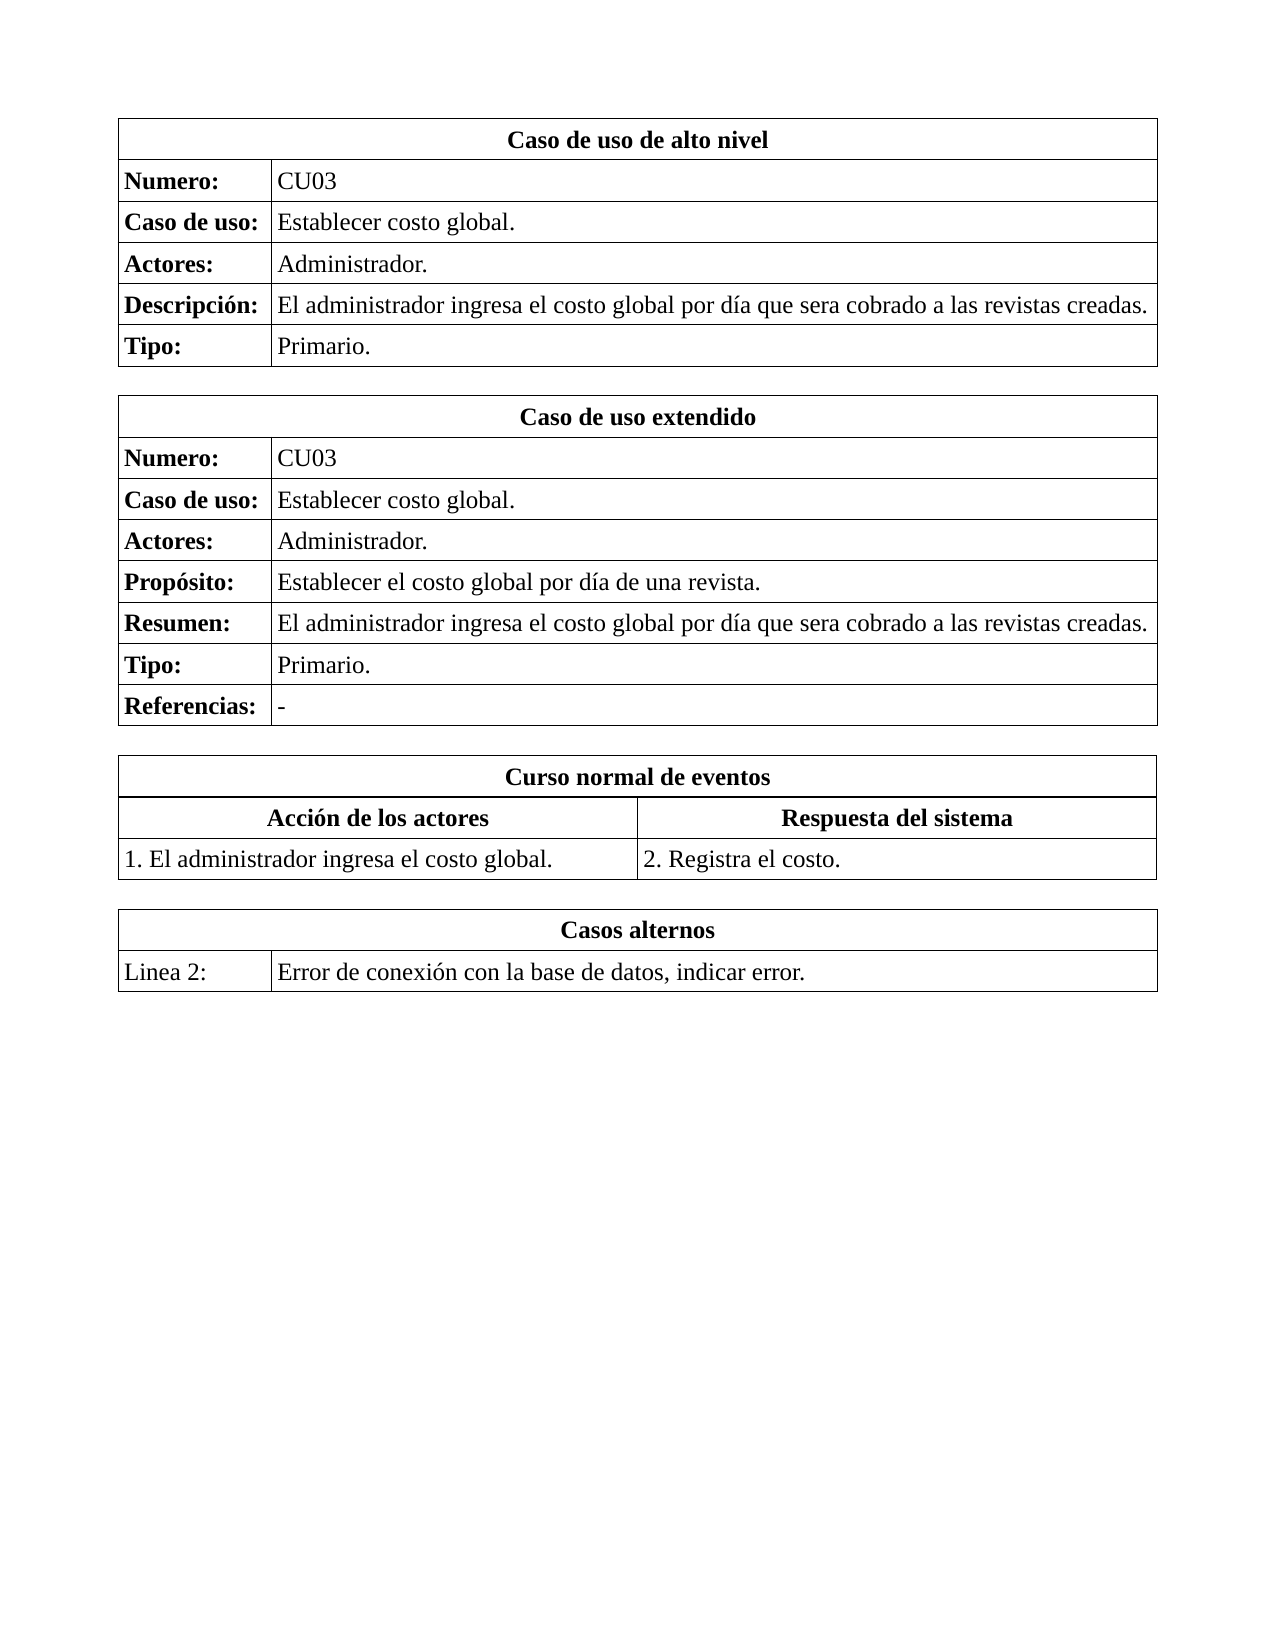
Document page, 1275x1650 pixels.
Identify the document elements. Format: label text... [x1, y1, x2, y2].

table_cell Establecer el costo global por día de una revista. [272, 561, 1157, 602]
table_header Caso de uso extendido [119, 396, 1157, 437]
table_header Caso de uso de alto nivel [119, 119, 1157, 159]
table_cell Primario. [272, 644, 1157, 684]
table_cell Caso de uso: [119, 479, 271, 519]
table_cell CU03 [272, 160, 1157, 201]
table_cell Tipo: [119, 644, 271, 684]
table_cell Descripción: [119, 284, 271, 324]
table_cell Propósito: [119, 561, 271, 602]
table_cell El administrador ingresa el costo global por día que sera cobrado a las revistas creadas. [272, 603, 1157, 643]
table_cell Tipo: [119, 325, 271, 366]
table_cell Establecer costo global. [272, 202, 1157, 242]
table_cell Respuesta del sistema [638, 798, 1156, 838]
table_header Casos alternos [119, 910, 1157, 950]
table_cell Administrador. [272, 520, 1157, 560]
table_cell Actores: [119, 520, 271, 560]
table_cell Caso de uso: [119, 202, 271, 242]
table_cell El administrador ingresa el costo global por día que sera cobrado a las revistas creadas. [272, 284, 1157, 324]
table_cell Primario. [272, 325, 1157, 366]
table_cell Establecer costo global. [272, 479, 1157, 519]
table_cell Numero: [119, 438, 271, 478]
table_cell Numero: [119, 160, 271, 201]
table_cell Referencias: [119, 685, 271, 725]
table_cell Administrador. [272, 243, 1157, 283]
table_cell Actores: [119, 243, 271, 283]
table_cell Resumen: [119, 603, 271, 643]
table_cell Linea 2: [119, 951, 271, 991]
table_cell 1. El administrador ingresa el costo global. [119, 839, 637, 879]
table_header Curso normal de eventos [119, 756, 1156, 796]
table_cell Error de conexión con la base de datos, indicar error. [272, 951, 1157, 991]
table_cell Acción de los actores [119, 798, 637, 838]
table_cell CU03 [272, 438, 1157, 478]
table_cell 2. Registra el costo. [638, 839, 1156, 879]
table_cell - [272, 685, 1157, 725]
